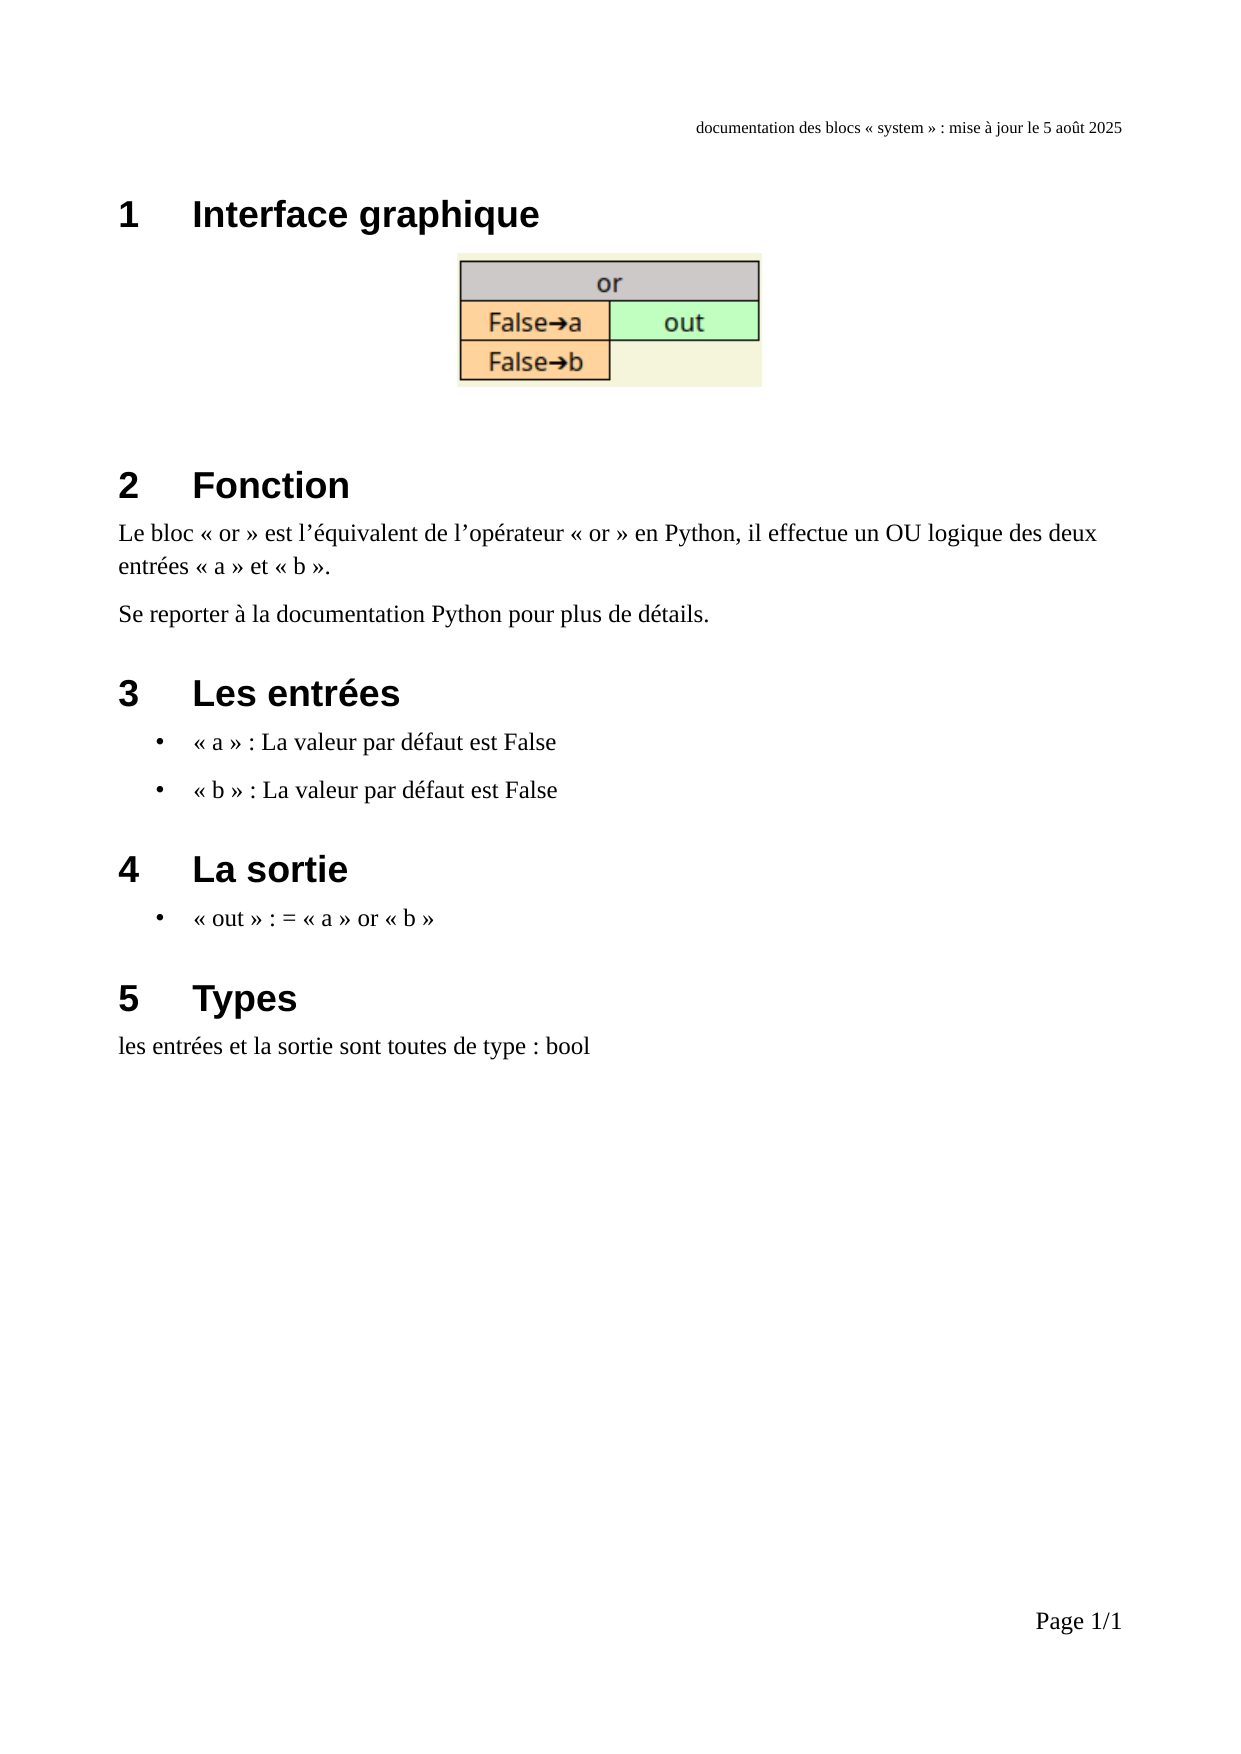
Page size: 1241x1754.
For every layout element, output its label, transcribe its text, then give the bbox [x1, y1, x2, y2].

list « out » : = « a » or « b » [156, 903, 1122, 932]
subtitle Types [118, 976, 1122, 1019]
text Le bloc « or » est l’équivalent de l’opérateur « or » en Python, il effectue un OU logique des deux entrées « a » et « b ». [118, 518, 1122, 580]
subtitle Fonction [118, 463, 1122, 506]
list « a » : La valeur par défaut est False [156, 727, 1122, 756]
list « b » : La valeur par défaut est False [156, 775, 1122, 804]
text Se reporter à la documentation Python pour plus de détails. [118, 599, 1122, 628]
subtitle La sortie [118, 847, 1122, 891]
text les entrées et la sortie sont toutes de type : bool [118, 1031, 1122, 1060]
picture [457, 253, 763, 387]
subtitle Interface graphique [118, 192, 1122, 235]
subtitle Les entrées [118, 672, 1122, 715]
